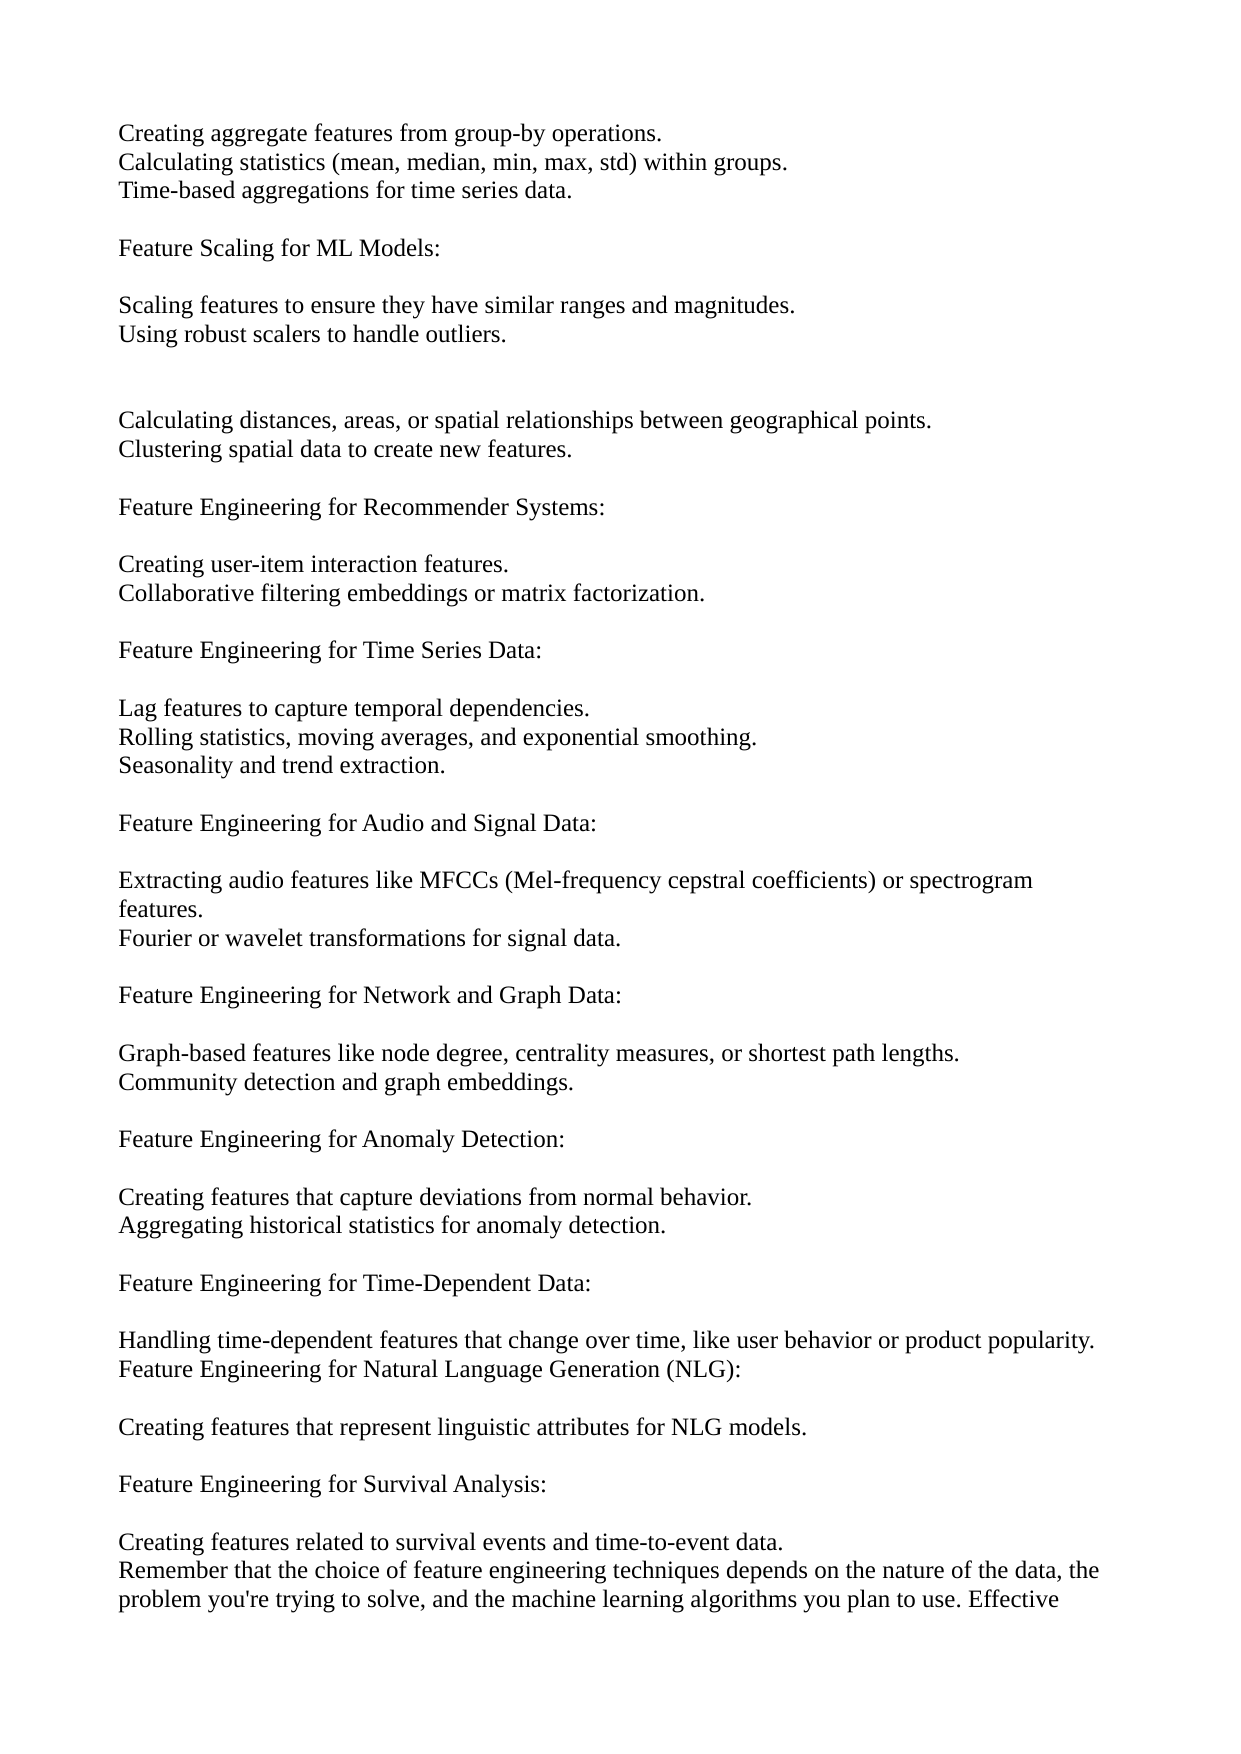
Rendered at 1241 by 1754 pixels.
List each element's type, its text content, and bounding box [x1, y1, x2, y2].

text Feature Engineering for Natural Language Generation (NLG): [118, 1354, 1122, 1383]
text Creating features that capture deviations from normal behavior. [118, 1182, 1122, 1211]
text Collaborative filtering embeddings or matrix factorization. [118, 578, 1122, 607]
text Seasonality and trend extraction. [118, 751, 1122, 779]
text Time-based aggregations for time series data. [118, 176, 1122, 204]
text Feature Engineering for Network and Graph Data: [118, 981, 1122, 1009]
text Creating aggregate features from group-by operations. [118, 118, 1122, 147]
text Scaling features to ensure they have similar ranges and magnitudes. [118, 291, 1122, 319]
text Creating features that represent linguistic attributes for NLG models. [118, 1412, 1122, 1441]
text Feature Engineering for Audio and Signal Data: [118, 808, 1122, 837]
text Handling time-dependent features that change over time, like user behavior or product popularity. [118, 1326, 1122, 1354]
text Using robust scalers to handle outliers. [118, 319, 1122, 348]
text Feature Engineering for Survival Analysis: [118, 1469, 1122, 1498]
text Feature Engineering for Time Series Data: [118, 636, 1122, 664]
text Creating features related to survival events and time-to-event data. [118, 1527, 1122, 1556]
text Feature Engineering for Time-Dependent Data: [118, 1268, 1122, 1297]
text Lag features to capture temporal dependencies. [118, 693, 1122, 722]
text Feature Engineering for Anomaly Detection: [118, 1124, 1122, 1153]
text Calculating statistics (mean, median, min, max, std) within groups. [118, 147, 1122, 176]
text Feature Scaling for ML Models: [118, 233, 1122, 262]
text Aggregating historical statistics for anomaly detection. [118, 1211, 1122, 1239]
text Calculating distances, areas, or spatial relationships between geographical points. [118, 406, 1122, 434]
text Extracting audio features like MFCCs (Mel-frequency cepstral coefficients) or spectrogram features. [118, 866, 1122, 923]
text Graph-based features like node degree, centrality measures, or shortest path lengths. [118, 1038, 1122, 1067]
text Creating user-item interaction features. [118, 549, 1122, 578]
text Rolling statistics, moving averages, and exponential smoothing. [118, 722, 1122, 751]
text Feature Engineering for Recommender Systems: [118, 492, 1122, 521]
text Community detection and graph embeddings. [118, 1067, 1122, 1096]
text Clustering spatial data to create new features. [118, 434, 1122, 463]
text Fourier or wavelet transformations for signal data. [118, 923, 1122, 952]
text Remember that the choice of feature engineering techniques depends on the nature of the data, the problem you're trying to solve, and the machine learning algorithms you plan to use. Effective [118, 1556, 1122, 1613]
